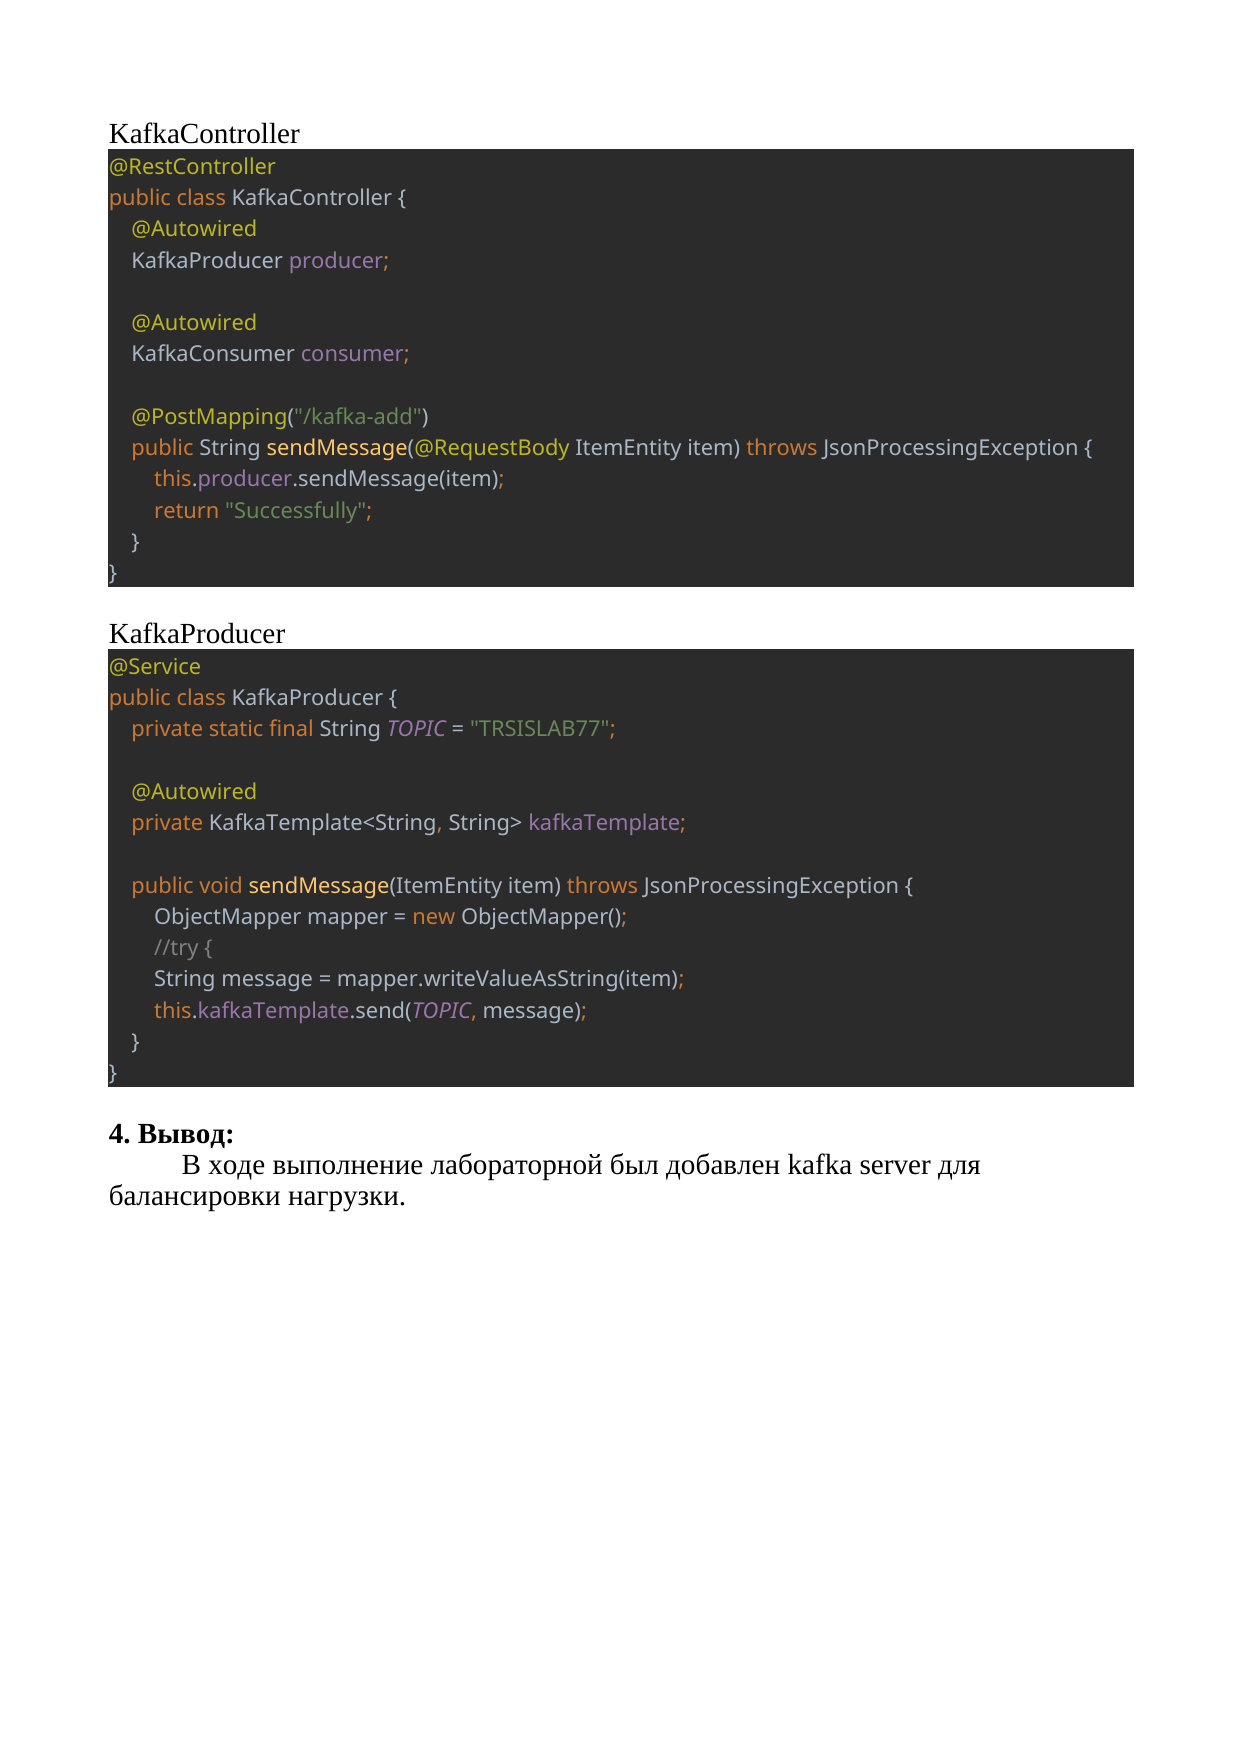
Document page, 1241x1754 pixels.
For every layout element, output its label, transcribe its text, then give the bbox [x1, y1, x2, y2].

text 4. Вывод: [108, 1118, 1134, 1149]
text @Service public class KafkaProducer { private static final String TOPIC = "TRSISLAB77"; @Autowired private KafkaTemplate<String, String> kafkaTemplate; public void sendMessage(ItemEntity item) throws JsonProcessingException { ObjectMapper mapper = new ObjectMapper(); //try { String message = mapper.writeValueAsString(item); this.kafkaTemplate.send(TOPIC, message); } } [108, 649, 1134, 1087]
text KafkaProducer [108, 618, 1134, 649]
text @RestController public class KafkaController { @Autowired KafkaProducer producer; @Autowired KafkaConsumer consumer; @PostMapping("/kafka-add") public String sendMessage(@RequestBody ItemEntity item) throws JsonProcessingException { this.producer.sendMessage(item); return "Successfully"; } } [108, 149, 1134, 587]
text KafkaController [108, 118, 1134, 149]
text В ходе выполнение лабораторной был добавлен kafka server для балансировки нагрузки. [108, 1149, 1134, 1212]
